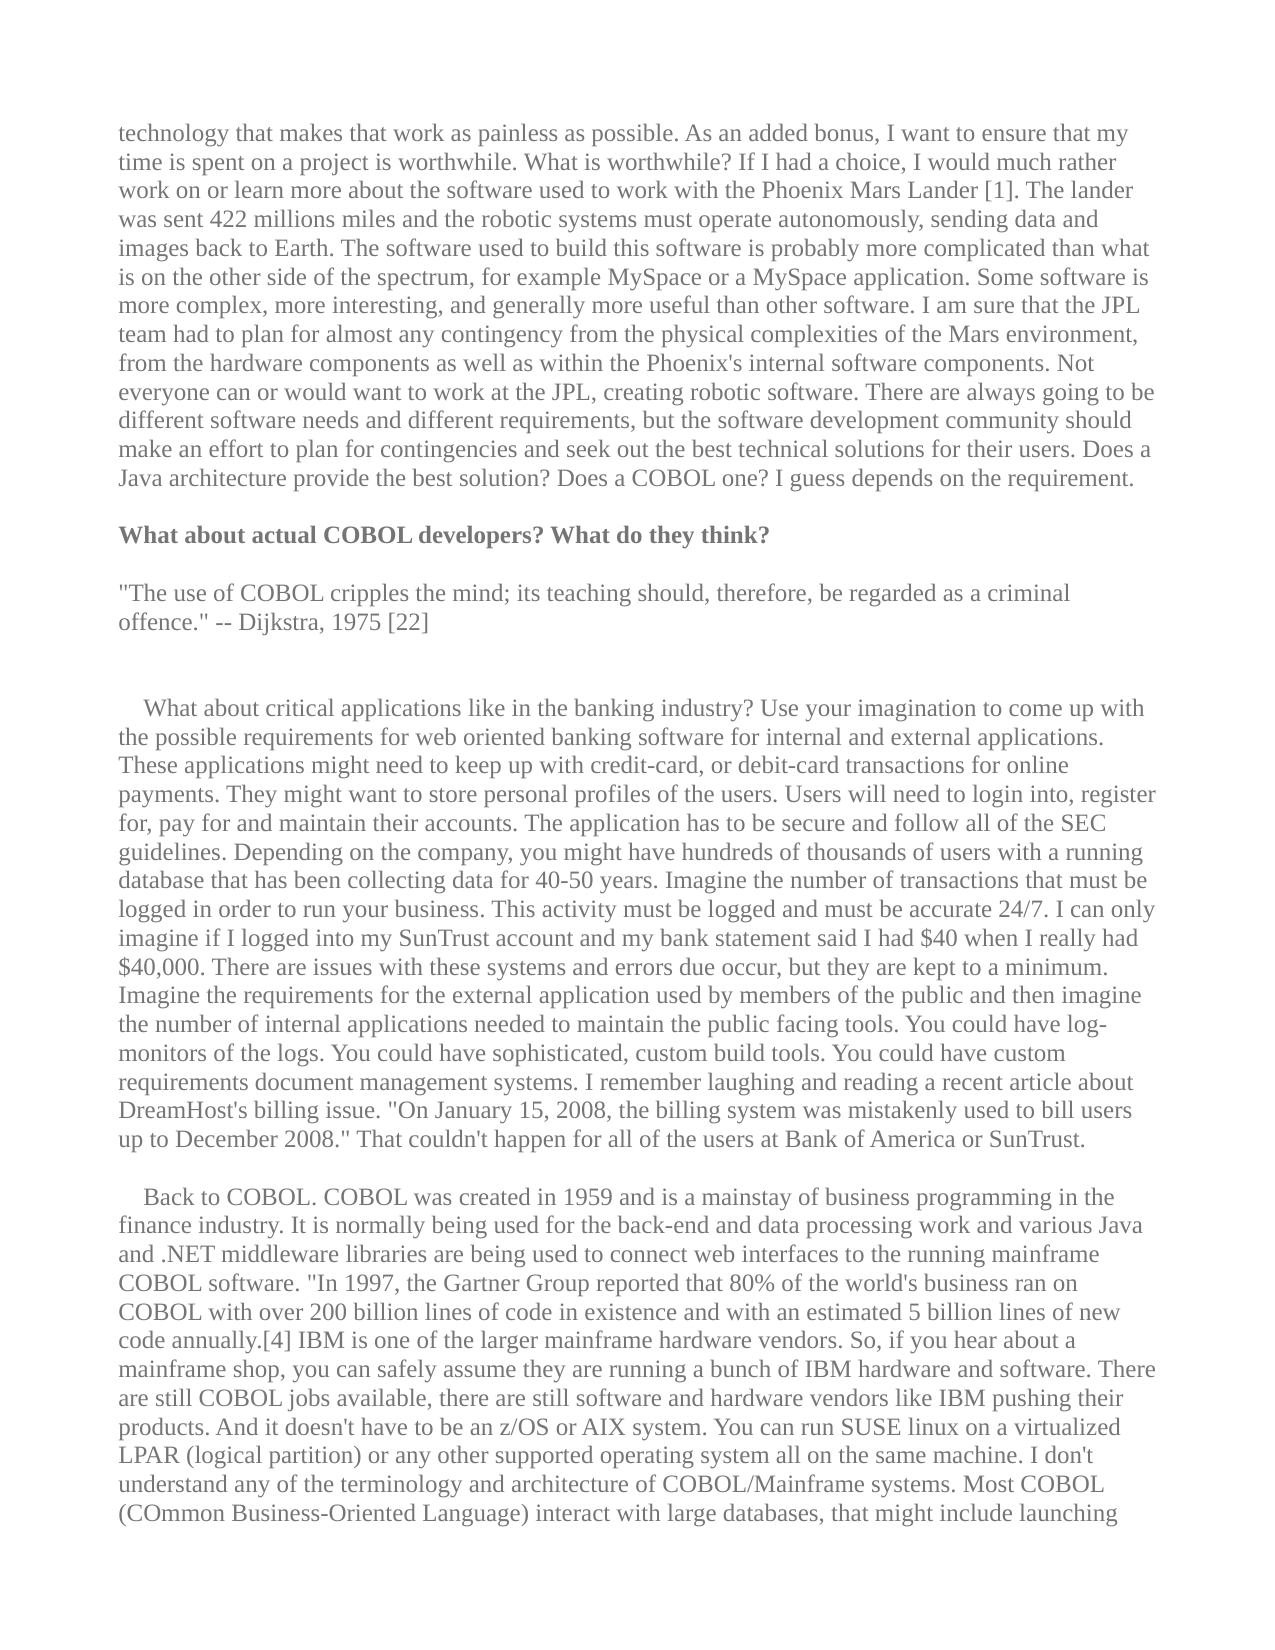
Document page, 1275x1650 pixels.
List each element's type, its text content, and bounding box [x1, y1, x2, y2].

text technology that makes that work as painless as possible. As an added bonus, I want to ensure that my time is spent on a project is worthwhile. What is worthwhile? If I had a choice, I would much rather work on or learn more about the software used to work with the Phoenix Mars Lander [1]. The lander was sent 422 millions miles and the robotic systems must operate autonomously, sending data and images back to Earth. The software used to build this software is probably more complicated than what is on the other side of the spectrum, for example MySpace or a MySpace application. Some software is more complex, more interesting, and generally more useful than other software. I am sure that the JPL team had to plan for almost any contingency from the physical complexities of the Mars environment, from the hardware components as well as within the Phoenix's internal software components. Not everyone can or would want to work at the JPL, creating robotic software. There are always going to be different software needs and different requirements, but the software development community should make an effort to plan for contingencies and seek out the best technical solutions for their users. Does a Java architecture provide the best solution? Does a COBOL one? I guess depends on the requirement. What about actual COBOL developers? What do they think? "The use of COBOL cripples the mind; its teaching should, therefore, be regarded as a criminal offence." -- Dijkstra, 1975 [22] What about critical applications like in the banking industry? Use your imagination to come up with the possible requirements for web oriented banking software for internal and external applications. These applications might need to keep up with credit-card, or debit-card transactions for online payments. They might want to store personal profiles of the users. Users will need to login into, register for, pay for and maintain their accounts. The application has to be secure and follow all of the SEC guidelines. Depending on the company, you might have hundreds of thousands of users with a running database that has been collecting data for 40-50 years. Imagine the number of transactions that must be logged in order to run your business. This activity must be logged and must be accurate 24/7. I can only imagine if I logged into my SunTrust account and my bank statement said I had $40 when I really had $40,000. There are issues with these systems and errors due occur, but they are kept to a minimum. Imagine the requirements for the external application used by members of the public and then imagine the number of internal applications needed to maintain the public facing tools. You could have log-monitors of the logs. You could have sophisticated, custom build tools. You could have custom requirements document management systems. I remember laughing and reading a recent article about DreamHost's billing issue. "On January 15, 2008, the billing system was mistakenly used to bill users up to December 2008." That couldn't happen for all of the users at Bank of America or SunTrust. Back to COBOL. COBOL was created in 1959 and is a mainstay of business programming in the finance industry. It is normally being used for the back-end and data processing work and various Java and .NET middleware libraries are being used to connect web interfaces to the running mainframe COBOL software. "In 1997, the Gartner Group reported that 80% of the world's business ran on COBOL with over 200 billion lines of code in existence and with an estimated 5 billion lines of new code annually.[4] IBM is one of the larger mainframe hardware vendors. So, if you hear about a mainframe shop, you can safely assume they are running a bunch of IBM hardware and software. There are still COBOL jobs available, there are still software and hardware vendors like IBM pushing their products. And it doesn't have to be an z/OS or AIX system. You can run SUSE linux on a virtualized LPAR (logical partition) or any other supported operating system all on the same machine. I don't understand any of the terminology and architecture of COBOL/Mainframe systems. Most COBOL (COmmon Business-Oriented Language) interact with large databases, that might include launching [118, 118, 1157, 1527]
